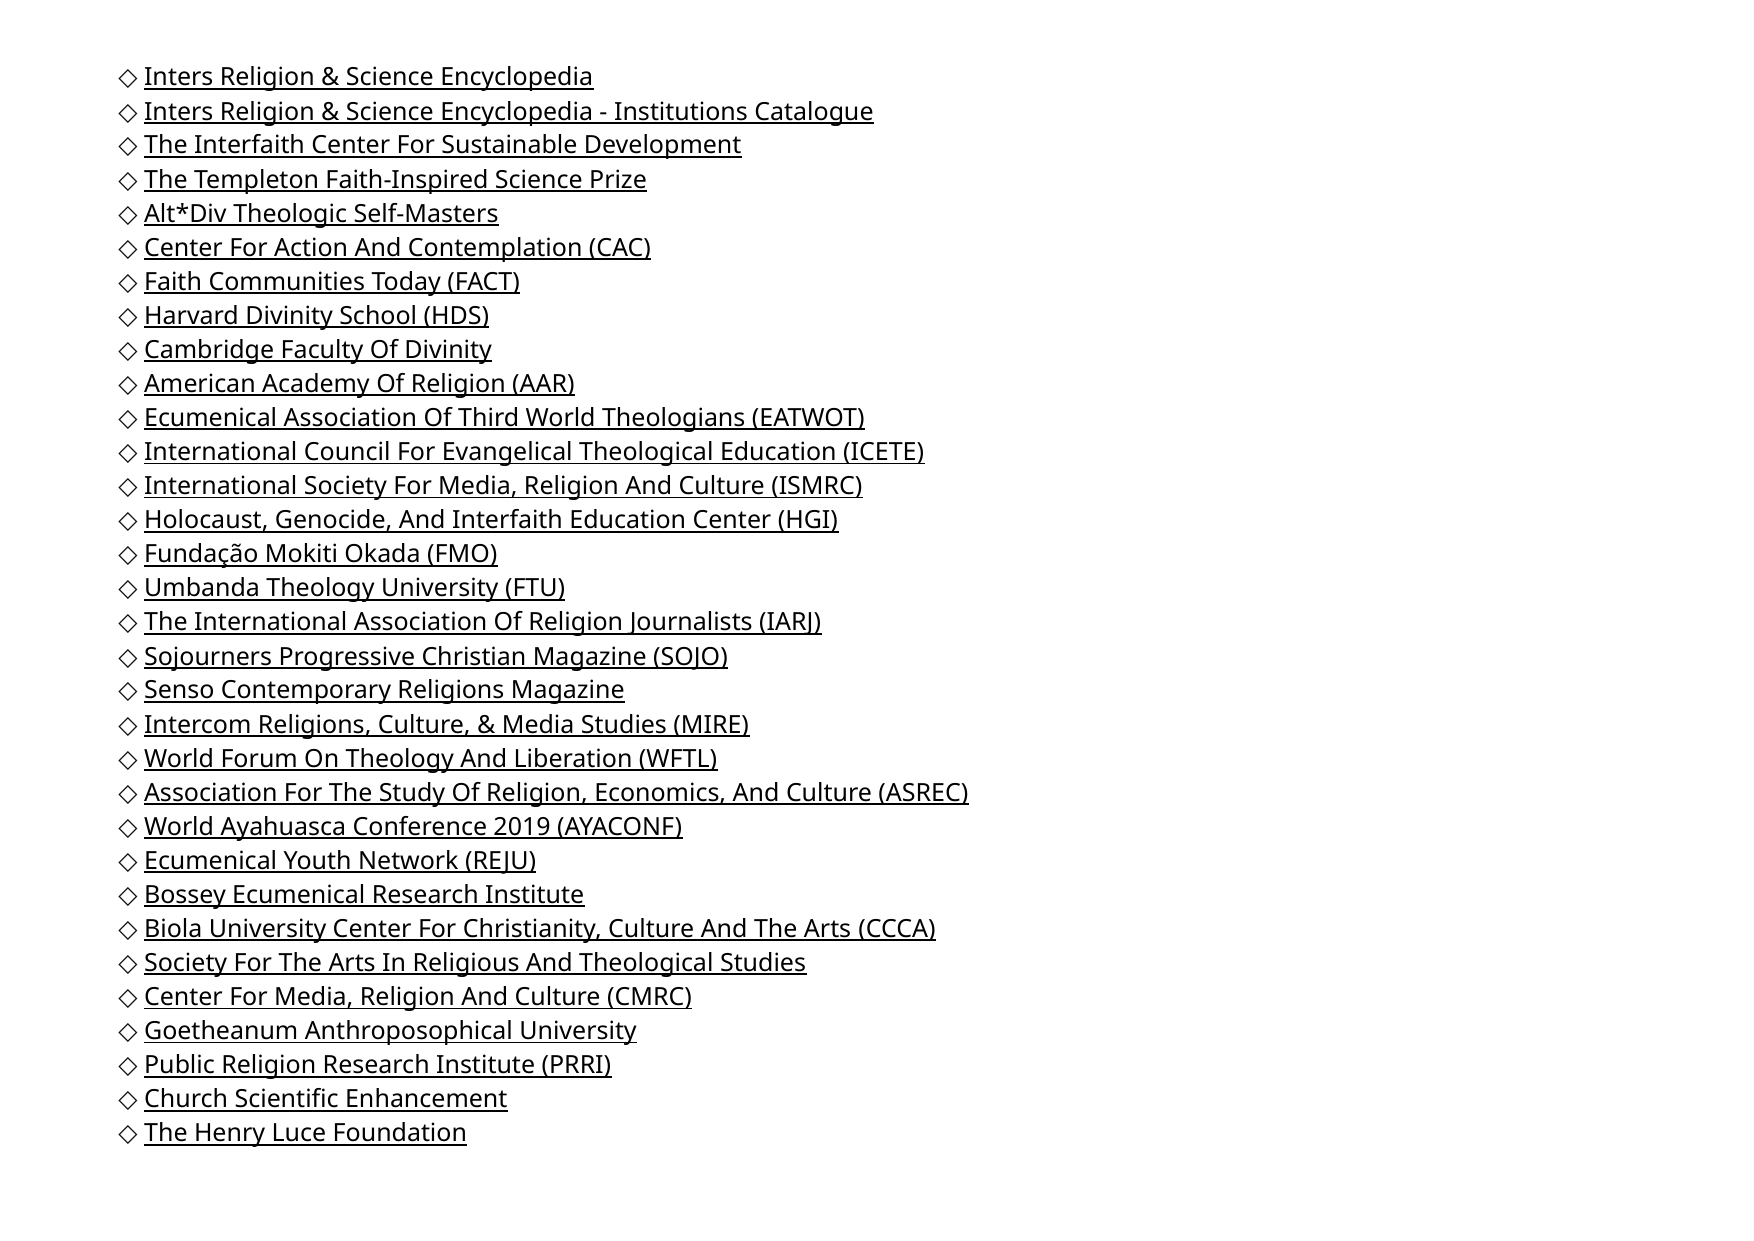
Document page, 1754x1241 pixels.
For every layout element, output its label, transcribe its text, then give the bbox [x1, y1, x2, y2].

text ◇ Public Religion Research Institute (PRRI) [118, 1047, 1695, 1081]
text ◇ Holocaust, Genocide, And Interfaith Education Center (HGI) [118, 502, 1695, 536]
text ◇ Goetheanum Anthroposophical University [118, 1013, 1695, 1047]
text ◇ Intercom Religions, Culture, & Media Studies (MIRE) [118, 706, 1695, 740]
text ◇ The Henry Luce Foundation [118, 1115, 1695, 1149]
text ◇ Senso Contemporary Religions Magazine [118, 672, 1695, 706]
text ◇ Church Scientific Enhancement [118, 1081, 1695, 1115]
text ◇ World Forum On Theology And Liberation (WFTL) [118, 740, 1695, 774]
text ◇ Fundação Mokiti Okada (FMO) [118, 536, 1695, 570]
text ◇ Cambridge Faculty Of Divinity [118, 332, 1695, 366]
text ◇ Alt*Div Theologic Self-Masters [118, 195, 1695, 229]
text ◇ The International Association Of Religion Journalists (IARJ) [118, 604, 1695, 638]
text ◇ Inters Religion & Science Encyclopedia [118, 59, 1695, 93]
text ◇ Sojourners Progressive Christian Magazine (SOJO) [118, 638, 1695, 672]
text ◇ The Interfaith Center For Sustainable Development [118, 127, 1695, 161]
text ◇ Inters Religion & Science Encyclopedia - Institutions Catalogue [118, 93, 1695, 127]
text ◇ Faith Communities Today (FACT) [118, 263, 1695, 297]
text ◇ Association For The Study Of Religion, Economics, And Culture (ASREC) [118, 774, 1695, 808]
text ◇ Center For Action And Contemplation (CAC) [118, 229, 1695, 263]
text ◇ International Society For Media, Religion And Culture (ISMRC) [118, 468, 1695, 502]
text ◇ World Ayahuasca Conference 2019 (AYACONF) [118, 808, 1695, 842]
text ◇ International Council For Evangelical Theological Education (ICETE) [118, 434, 1695, 468]
text ◇ American Academy Of Religion (AAR) [118, 366, 1695, 400]
text ◇ Umbanda Theology University (FTU) [118, 570, 1695, 604]
text ◇ Center For Media, Religion And Culture (CMRC) [118, 979, 1695, 1013]
text ◇ Biola University Center For Christianity, Culture And The Arts (CCCA) [118, 911, 1695, 945]
text ◇ Harvard Divinity School (HDS) [118, 297, 1695, 332]
text ◇ Ecumenical Association Of Third World Theologians (EATWOT) [118, 400, 1695, 434]
text ◇ The Templeton Faith-Inspired Science Prize [118, 161, 1695, 195]
text ◇ Bossey Ecumenical Research Institute [118, 877, 1695, 911]
text ◇ Ecumenical Youth Network (REJU) [118, 842, 1695, 877]
text ◇ Society For The Arts In Religious And Theological Studies [118, 945, 1695, 979]
